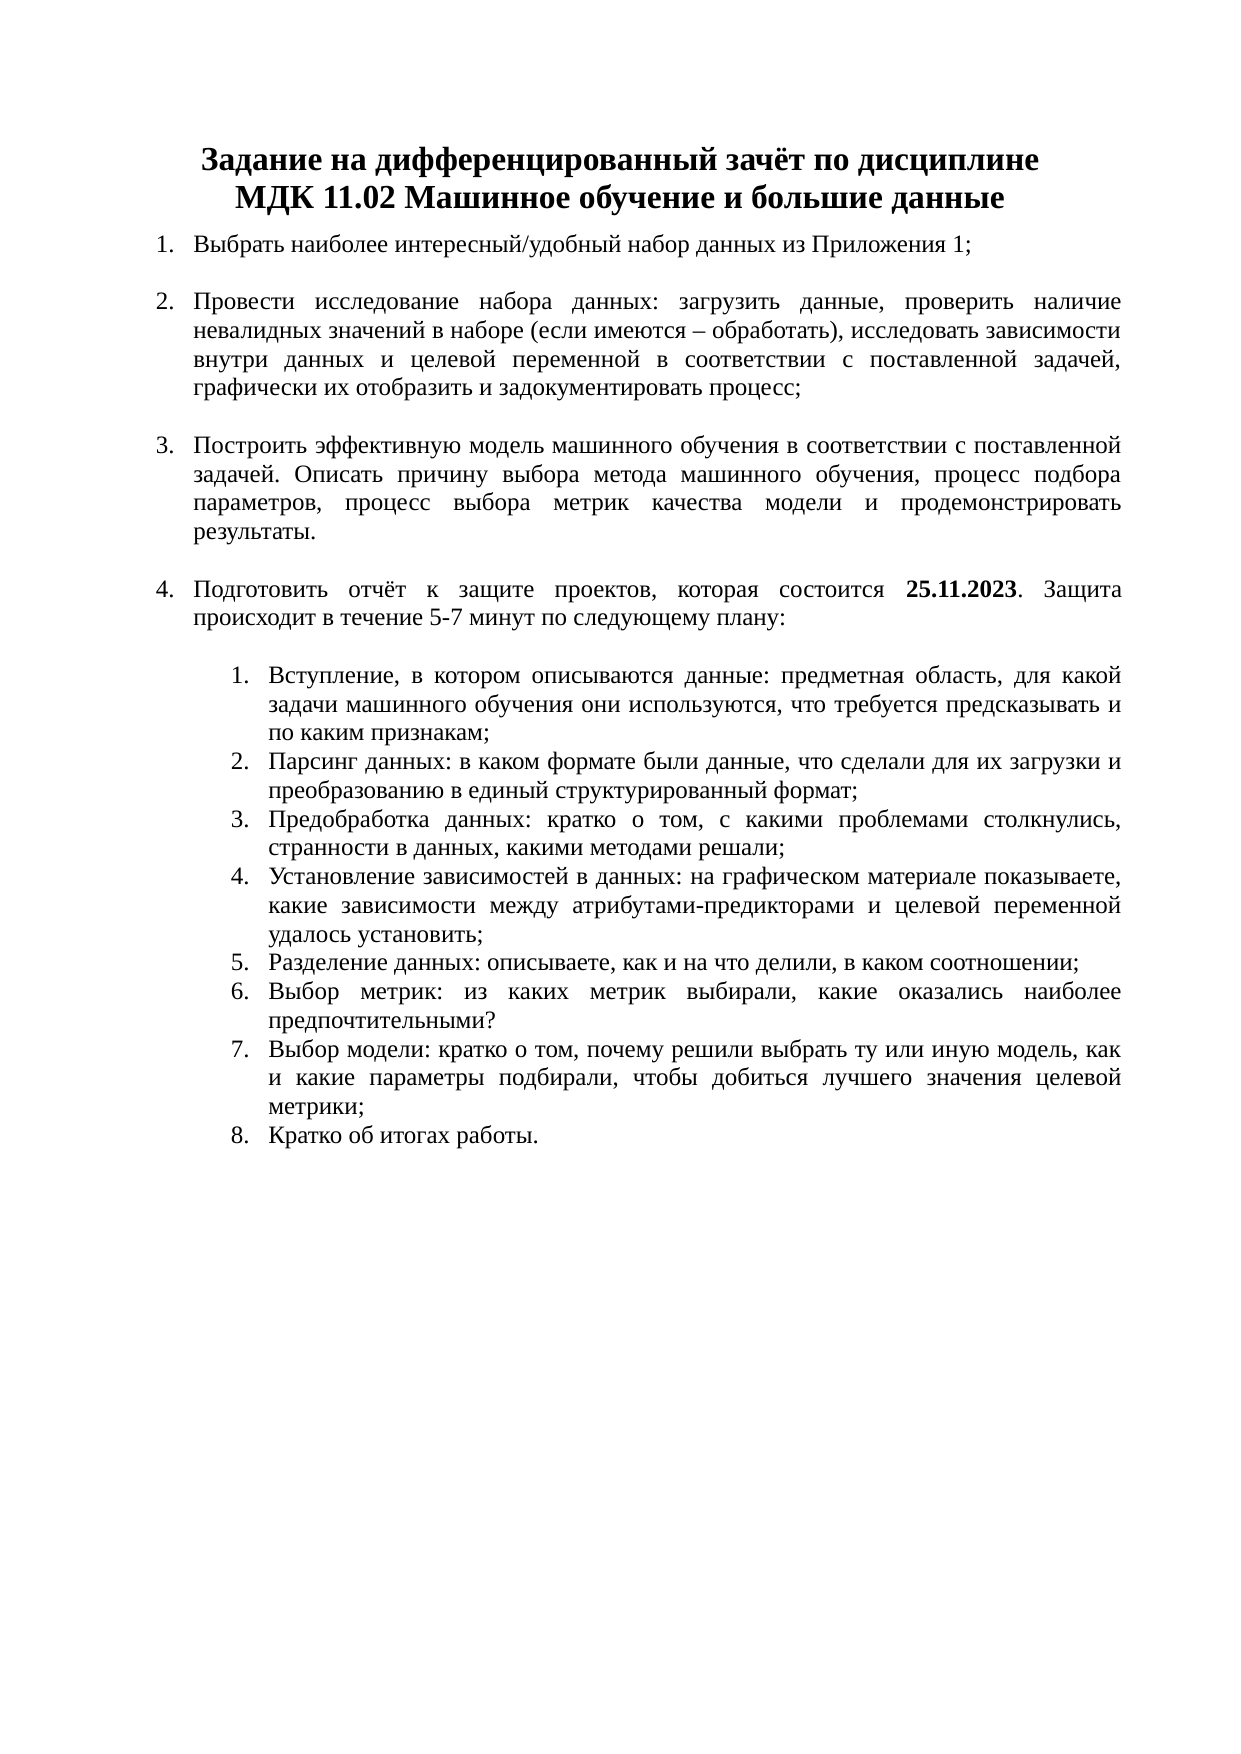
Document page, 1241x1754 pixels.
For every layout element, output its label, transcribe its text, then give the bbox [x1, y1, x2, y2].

list Подготовить отчёт к защите проектов, которая состоится 25.11.2023. Защита происходит в течение 5-7 минут по следующему плану: [156, 574, 1122, 631]
list Парсинг данных: в каком формате были данные, что сделали для их загрузки и преобразованию в единый структурированный формат; [231, 746, 1122, 804]
list Кратко об итогах работы. [231, 1120, 1122, 1149]
list Разделение данных: описываете, как и на что делили, в каком соотношении; [231, 947, 1122, 976]
subtitle Задание на дифференцированный зачёт по дисциплине МДК 11.02 Машинное обучение и большие данные [118, 139, 1122, 216]
list Выбор метрик: из каких метрик выбирали, какие оказались наиболее предпочтительными? [231, 976, 1122, 1034]
list Выбрать наиболее интересный/удобный набор данных из Приложения 1; [156, 229, 1122, 257]
list Выбор модели: кратко о том, почему решили выбрать ту или иную модель, как и какие параметры подбирали, чтобы добиться лучшего значения целевой метрики; [231, 1034, 1122, 1120]
list Предобработка данных: кратко о том, с какими проблемами столкнулись, странности в данных, какими методами решали; [231, 804, 1122, 861]
list Провести исследование набора данных: загрузить данные, проверить наличие невалидных значений в наборе (если имеются – обработать), исследовать зависимости внутри данных и целевой переменной в соответствии с поставленной задачей, графически их отобразить и задокументировать процесс; [156, 286, 1122, 401]
list Установление зависимостей в данных: на графическом материале показываете, какие зависимости между атрибутами-предикторами и целевой переменной удалось установить; [231, 861, 1122, 947]
list Вступление, в котором описываются данные: предметная область, для какой задачи машинного обучения они используются, что требуется предсказывать и по каким признакам; [231, 660, 1122, 746]
list Построить эффективную модель машинного обучения в соответствии с поставленной задачей. Описать причину выбора метода машинного обучения, процесс подбора параметров, процесс выбора метрик качества модели и продемонстрировать результаты. [156, 430, 1122, 545]
